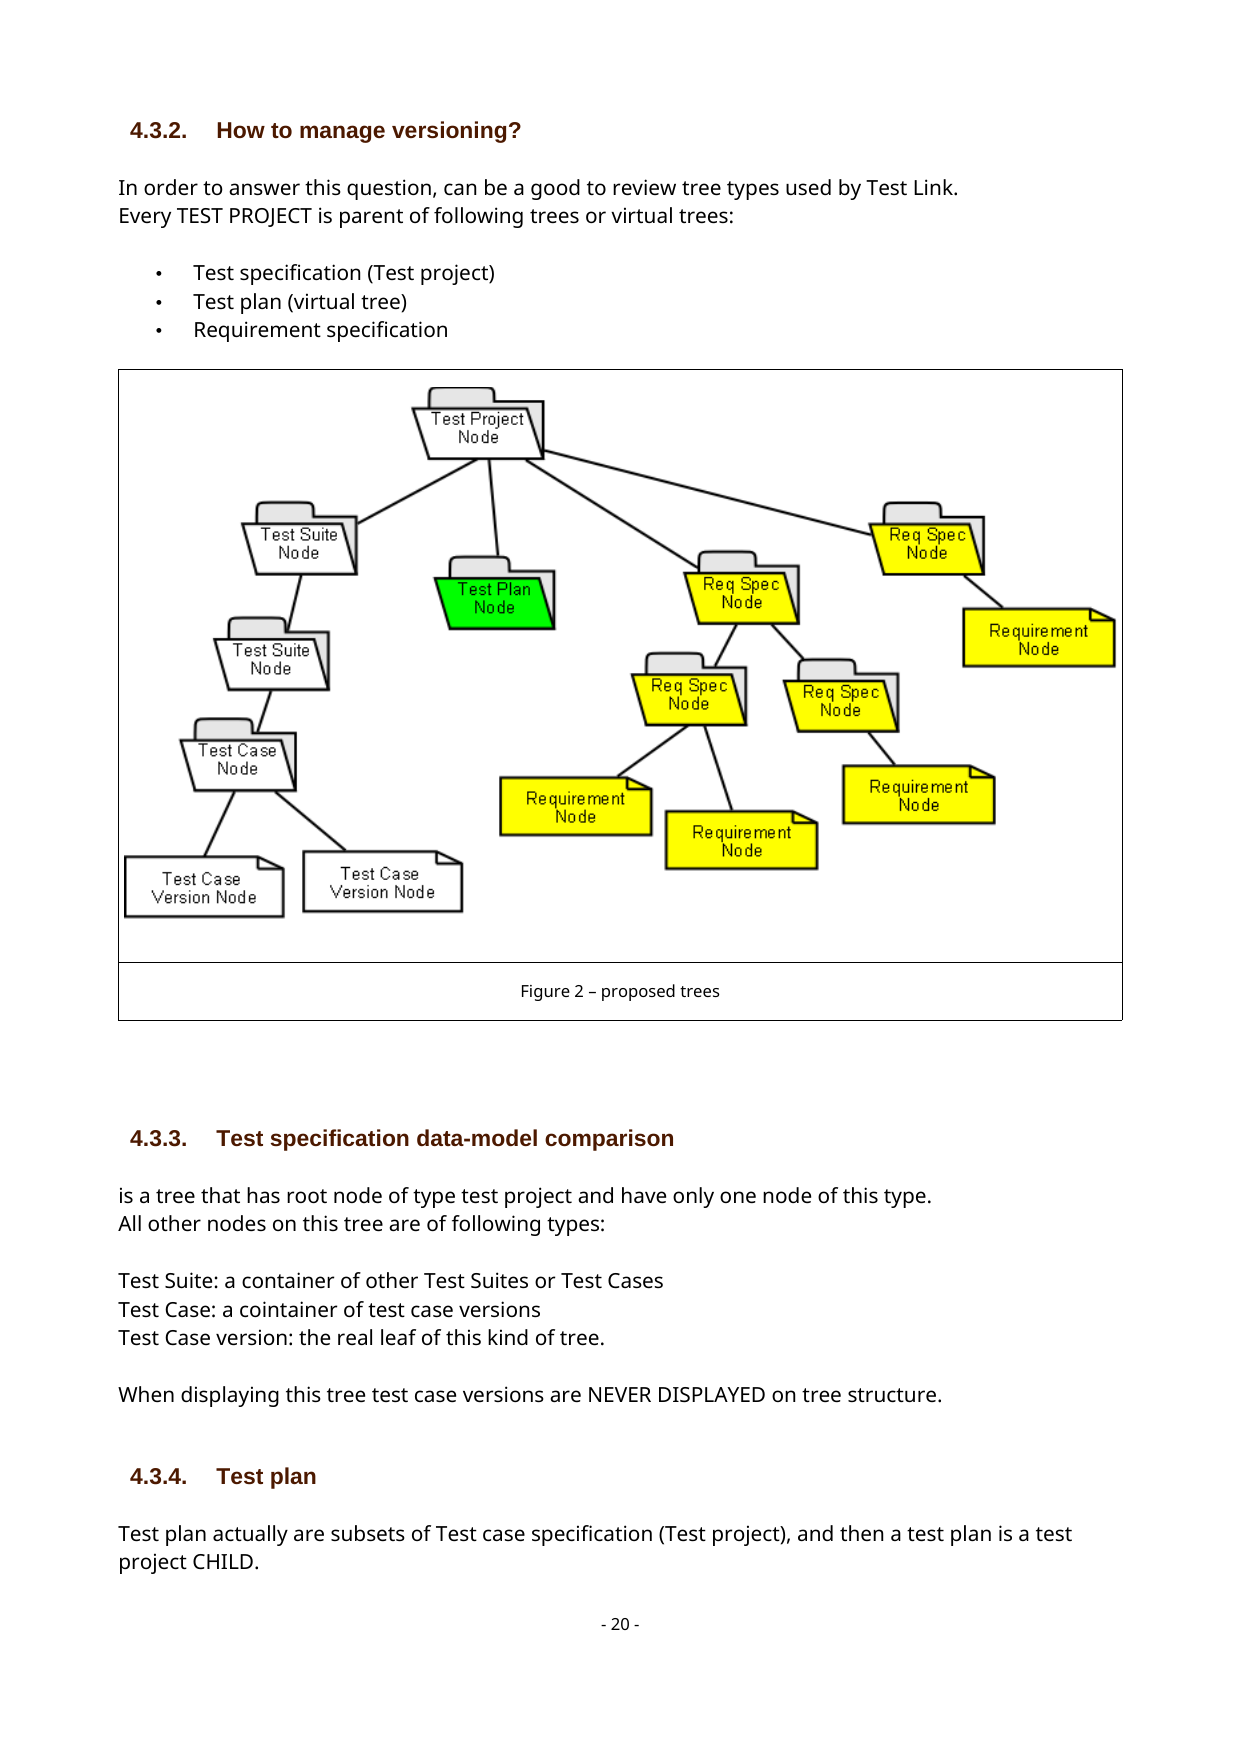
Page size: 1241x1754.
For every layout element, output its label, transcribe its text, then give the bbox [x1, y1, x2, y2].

text Test Case: a cointainer of test case versions [118, 1295, 1122, 1323]
text Test Suite: a container of other Test Suites or Test Cases [118, 1266, 1122, 1295]
text Test Case version: the real leaf of this kind of tree. [118, 1323, 1122, 1352]
table_header [119, 370, 1122, 962]
text Every TEST PROJECT is parent of following trees or virtual trees: [118, 202, 1122, 230]
text In order to answer this question, can be a good to review tree types used by Test Link. [118, 173, 1122, 202]
picture [124, 387, 1117, 919]
list Requirement specification [156, 315, 1122, 344]
subtitle Test specification data-model comparison [130, 1126, 1110, 1152]
text is a tree that has root node of type test project and have only one node of this type. [118, 1181, 1122, 1209]
subtitle Test plan [130, 1463, 1110, 1489]
table_cell Figure 2 – proposed trees [119, 963, 1122, 1020]
list Test plan (virtual tree) [156, 287, 1122, 315]
text All other nodes on this tree are of following types: [118, 1209, 1122, 1238]
list Test specification (Test project) [156, 258, 1122, 287]
subtitle How to manage versioning? [130, 118, 1110, 144]
text Test plan actually are subsets of Test case specification (Test project), and then a test plan is a test project CHILD. [118, 1519, 1122, 1576]
text When displaying this tree test case versions are NEVER DISPLAYED on tree structure. [118, 1380, 1122, 1408]
